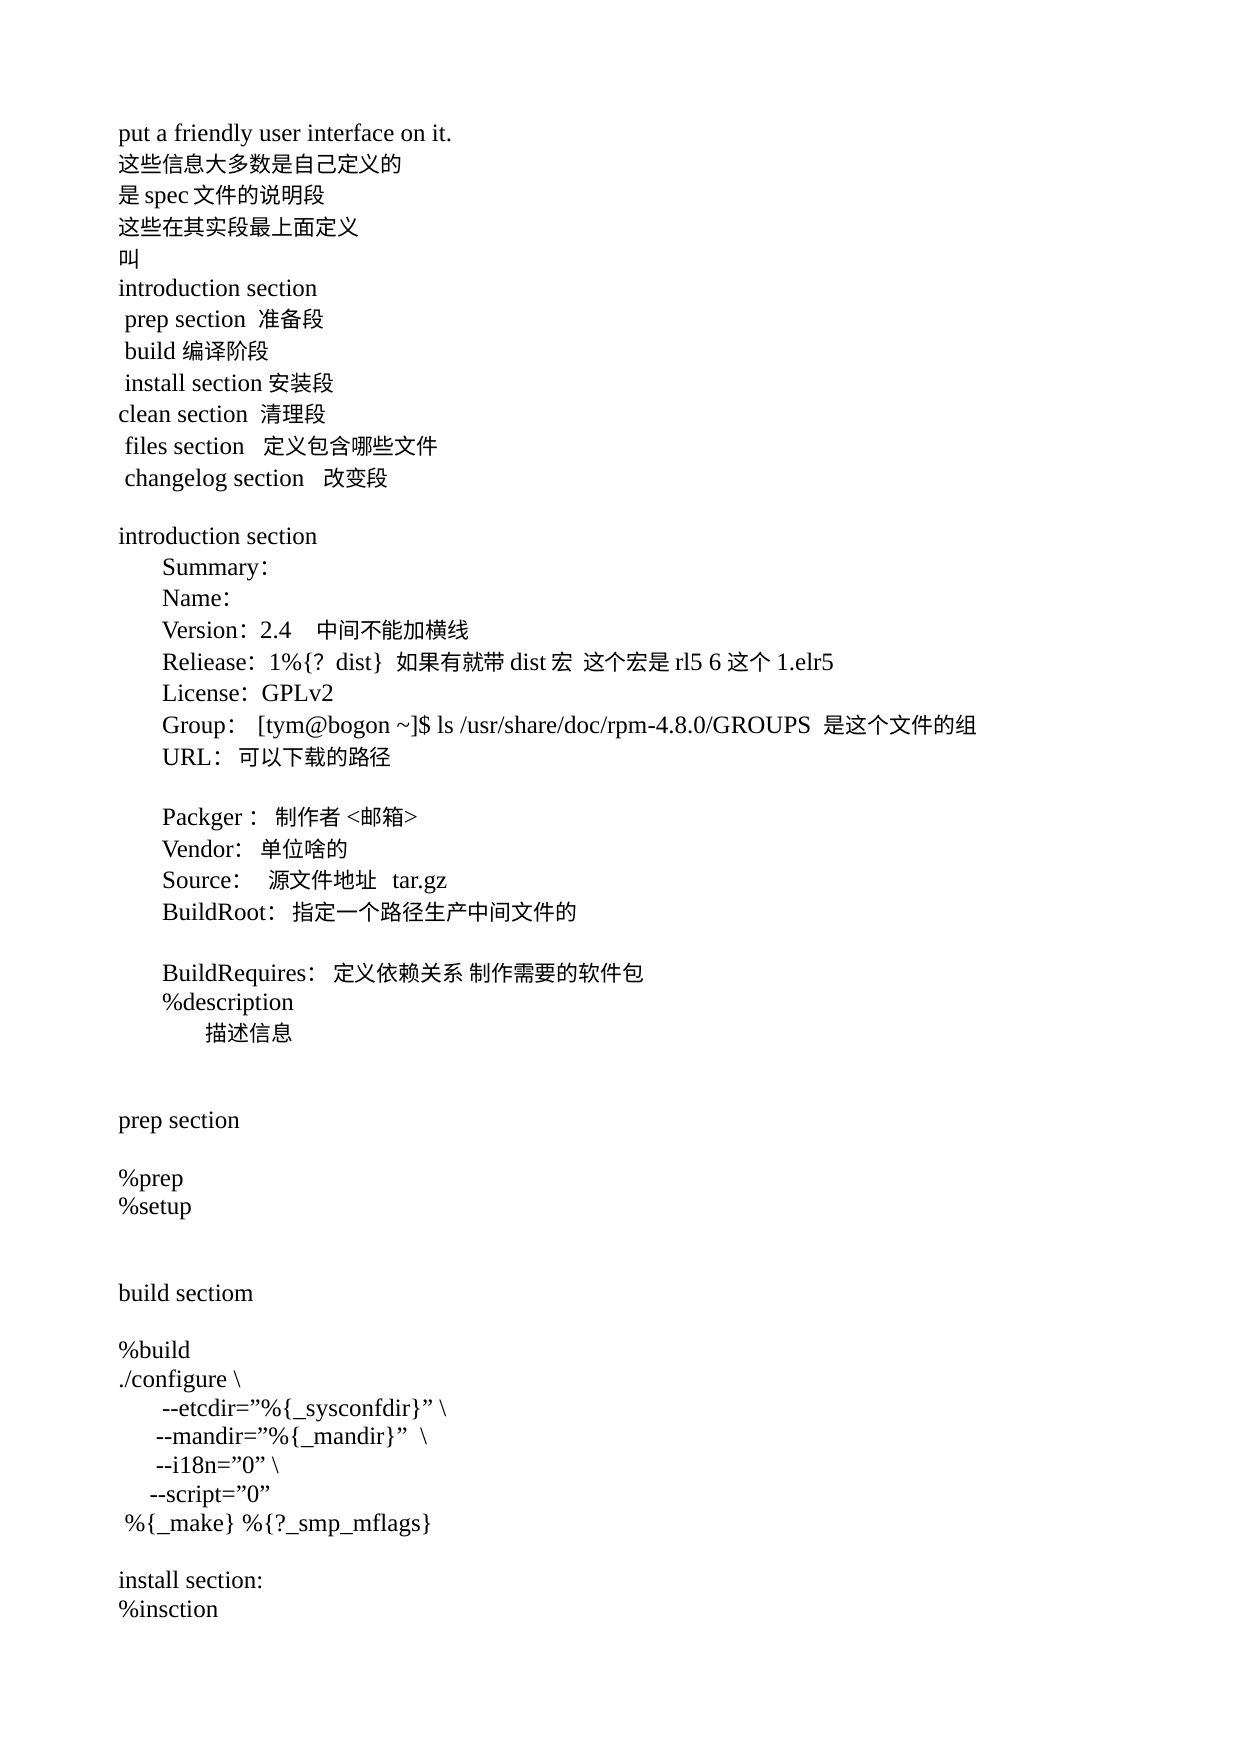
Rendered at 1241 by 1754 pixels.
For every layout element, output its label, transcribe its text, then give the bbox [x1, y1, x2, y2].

text --etcdir=”%{_sysconfdir}” \ [118, 1393, 1122, 1421]
text put a friendly user interface on it. [118, 118, 1122, 147]
text build 编译阶段 [118, 334, 1122, 366]
text %build [118, 1335, 1122, 1364]
text clean section 清理段 [118, 397, 1122, 429]
text introduction section [118, 521, 1122, 550]
text prep section 准备段 [118, 302, 1122, 334]
text install section: [118, 1565, 1122, 1594]
text --mandir=”%{_mandir}” \ [118, 1421, 1122, 1450]
text --i18n=”0” \ [118, 1450, 1122, 1479]
text 这些在其实段最上面定义 [118, 210, 1122, 242]
text 是spec文件的说明段 [118, 178, 1122, 210]
text URL： 可以下载的路径 [118, 740, 1122, 771]
text Summary： [118, 550, 1122, 581]
text %insction [118, 1594, 1122, 1623]
text introduction section [118, 273, 1122, 302]
text %setup [118, 1191, 1122, 1220]
text 描述信息 [118, 1016, 1122, 1048]
text %prep [118, 1163, 1122, 1191]
text Packger ： 制作者 <邮箱> [118, 800, 1122, 832]
text %{_make} %{?_smp_mflags} [118, 1508, 1122, 1536]
text 这些信息大多数是自己定义的 [118, 147, 1122, 178]
text --script=”0” [118, 1479, 1122, 1508]
text Source： 源文件地址 tar.gz [118, 863, 1122, 895]
text build sectiom [118, 1278, 1122, 1306]
text Version：2.4 中间不能加横线 [118, 613, 1122, 645]
text BuildRoot： 指定一个路径生产中间文件的 [118, 895, 1122, 927]
text 叫 [118, 242, 1122, 273]
text prep section [118, 1105, 1122, 1134]
text Vendor： 单位啥的 [118, 832, 1122, 863]
text ./configure \ [118, 1364, 1122, 1393]
text %description [118, 987, 1122, 1016]
text install section 安装段 [118, 366, 1122, 397]
text changelog section 改变段 [118, 461, 1122, 492]
text License：GPLv2 [118, 676, 1122, 708]
text files section 定义包含哪些文件 [118, 429, 1122, 461]
text BuildRequires： 定义依赖关系 制作需要的软件包 [118, 956, 1122, 987]
text Group： [tym@bogon ~]$ ls /usr/share/doc/rpm-4.8.0/GROUPS 是这个文件的组 [118, 708, 1122, 740]
text Name： [118, 581, 1122, 613]
text Reliease：1%{？dist} 如果有就带dist宏 这个宏是rl5 6 这个 1.elr5 [118, 645, 1122, 676]
